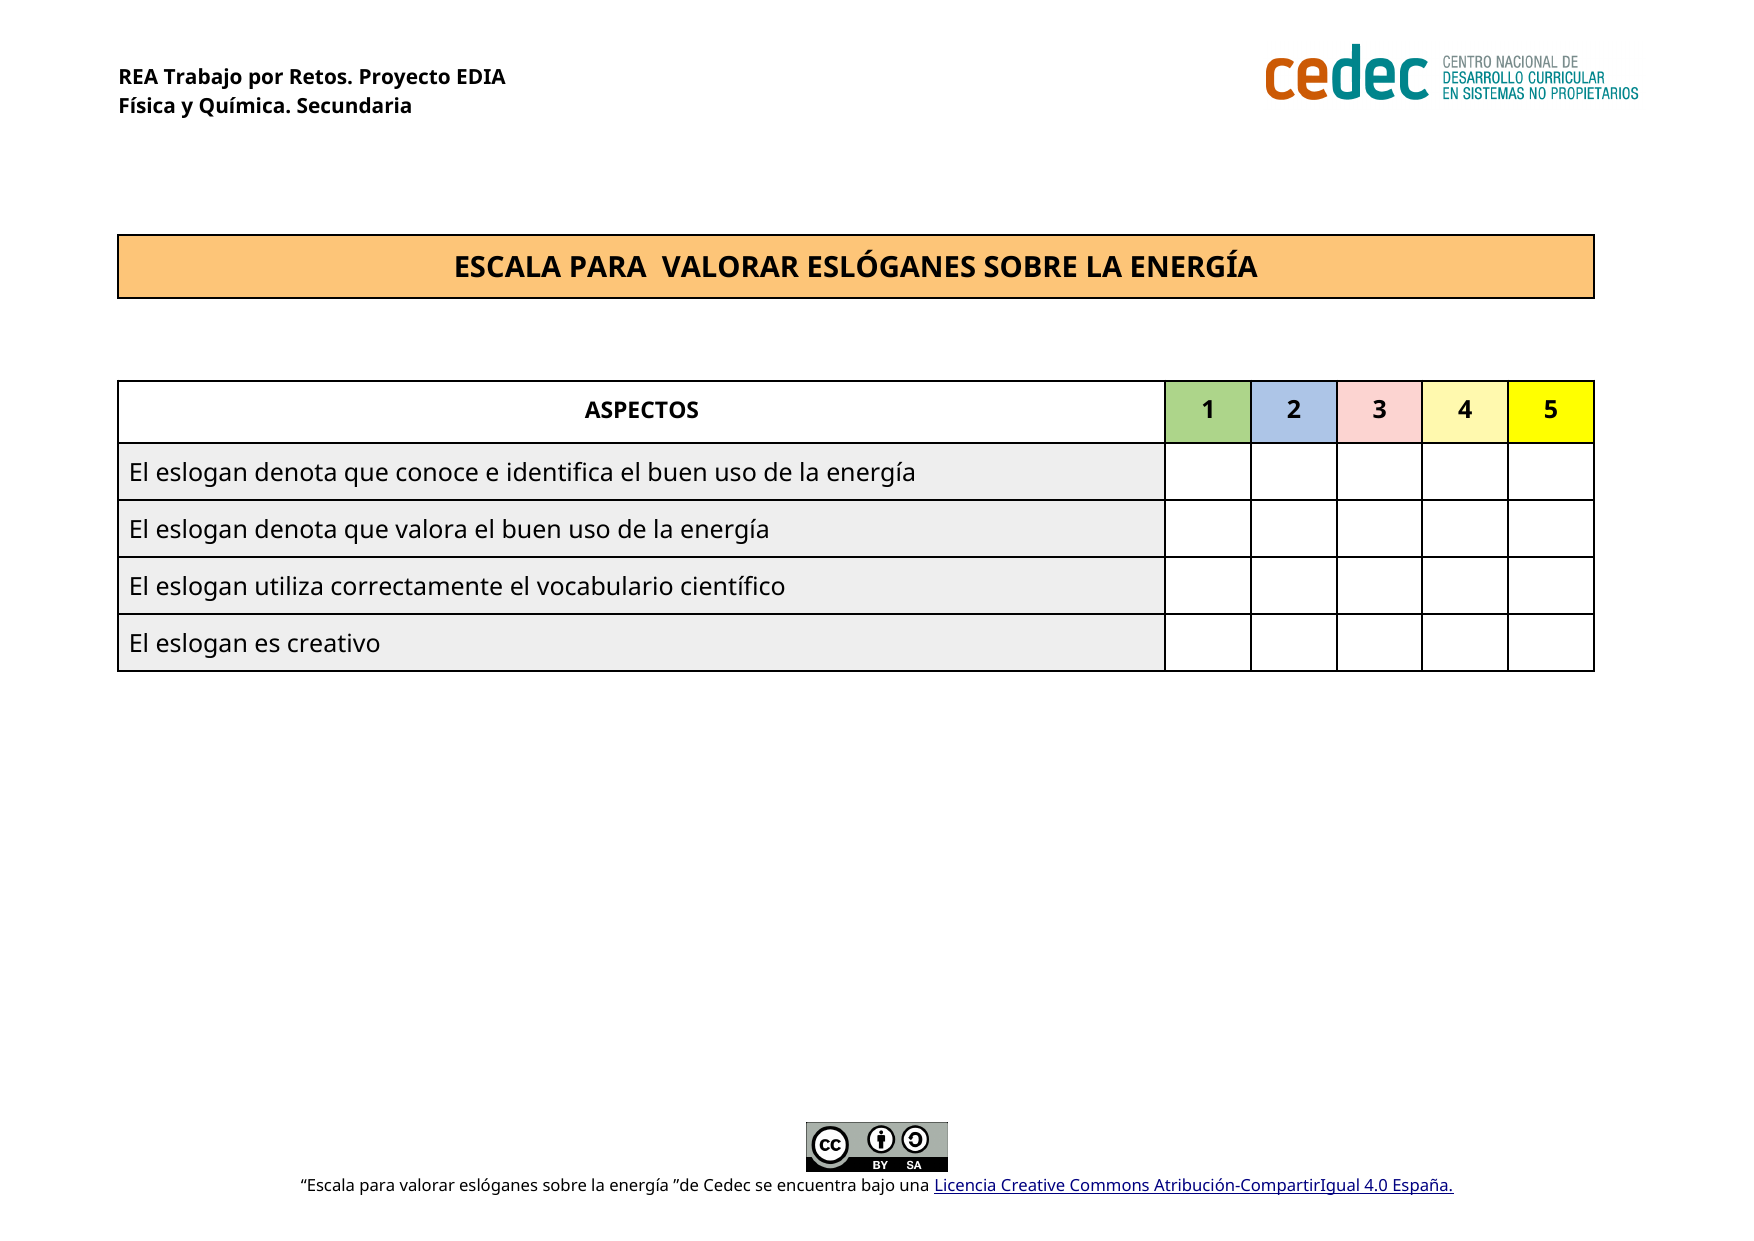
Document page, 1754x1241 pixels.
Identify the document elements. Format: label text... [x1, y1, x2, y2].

table_cell [1423, 444, 1507, 499]
table_cell El eslogan denota que valora el buen uso de la energía [119, 501, 1164, 556]
table_cell [1338, 501, 1421, 556]
table_cell [1509, 615, 1593, 670]
table_header ASPECTOS [119, 382, 1164, 442]
table_cell [1252, 615, 1336, 670]
table_cell [1252, 501, 1336, 556]
table_header 2 [1252, 382, 1336, 442]
table_cell [1166, 615, 1250, 670]
table_cell [1252, 558, 1336, 613]
table_cell [1509, 558, 1593, 613]
table_header 3 [1338, 382, 1421, 442]
table_cell [1423, 615, 1507, 670]
table_header 4 [1423, 382, 1507, 442]
table_cell El eslogan utiliza correctamente el vocabulario científico [119, 558, 1164, 613]
table_cell [1338, 615, 1421, 670]
table_cell [1338, 444, 1421, 499]
table_cell [1166, 558, 1250, 613]
table_cell [1509, 444, 1593, 499]
table_cell [1338, 558, 1421, 613]
table_cell [1166, 501, 1250, 556]
table_header ESCALA PARA VALORAR ESLÓGANES SOBRE LA ENERGÍA [119, 236, 1593, 297]
table_cell [1166, 444, 1250, 499]
table_cell [1423, 501, 1507, 556]
table_cell [1423, 558, 1507, 613]
table_cell [1509, 501, 1593, 556]
table_cell El eslogan denota que conoce e identifica el buen uso de la energía [119, 444, 1164, 499]
table_cell El eslogan es creativo [119, 615, 1164, 670]
table_header 5 [1509, 382, 1593, 442]
table_header 1 [1166, 382, 1250, 442]
table_cell [1252, 444, 1336, 499]
